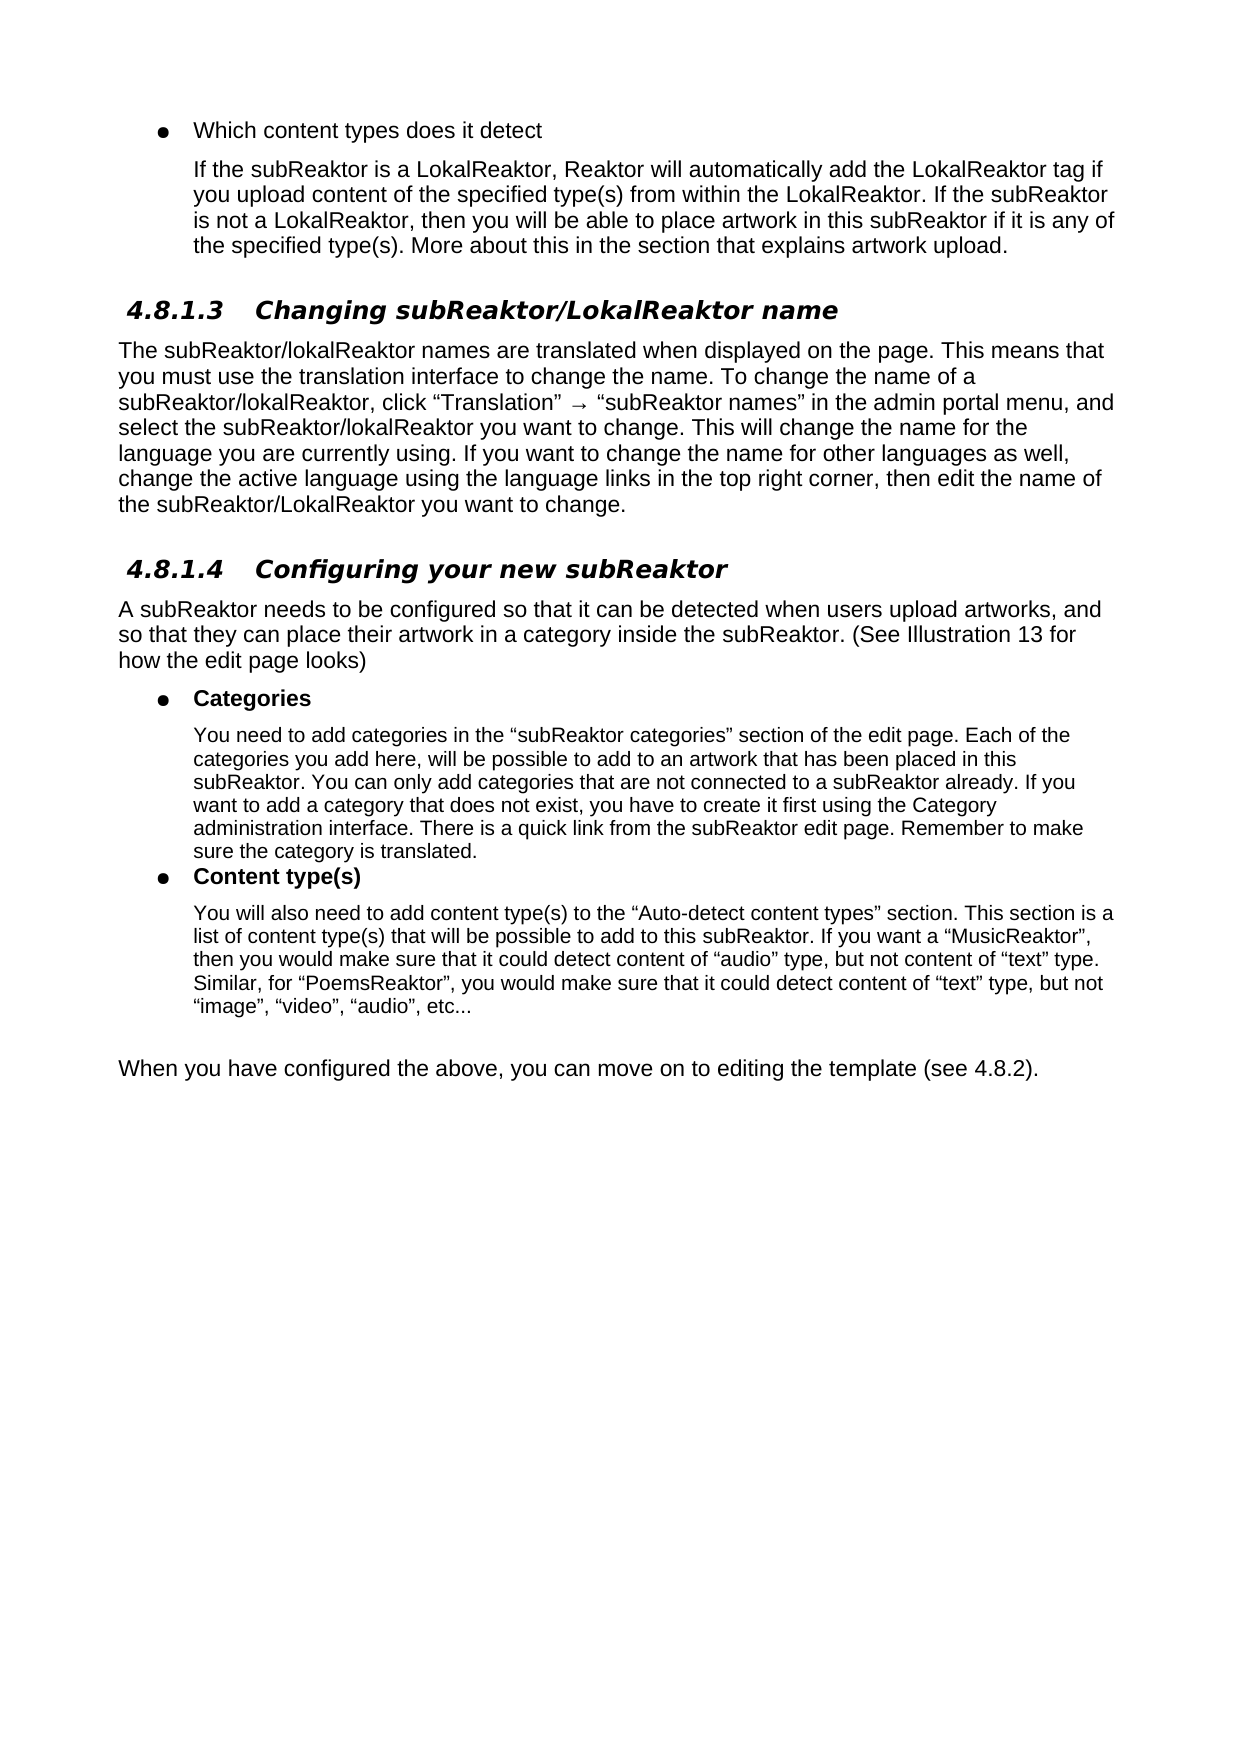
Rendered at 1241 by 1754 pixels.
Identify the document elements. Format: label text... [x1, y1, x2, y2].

list You will also need to add content type(s) to the “Auto-detect content types” section. This section is a list of content type(s) that will be possible to add to this subReaktor. If you want a “MusicReaktor”, then you would make sure that it could detect content of “audio” type, but not content of “text” type. Similar, for “PoemsReaktor”, you would make sure that it could detect content of “text” type, but not “image”, “video”, “audio”, etc... [156, 901, 1122, 1018]
list Which content types does it detect [156, 118, 1122, 144]
list You need to add categories in the “subReaktor categories” section of the edit page. Each of the categories you add here, will be possible to add to an artwork that has been placed in this subReaktor. You can only add categories that are not connected to a subReaktor already. If you want to add a category that does not exist, you have to create it first using the Category administration interface. There is a quick link from the subReaktor edit page. Remember to make sure the category is translated. [156, 724, 1122, 863]
text A subReaktor needs to be configured so that it can be detected when users upload artworks, and so that they can place their artwork in a category inside the subReaktor. (See Illustration 13 for how the edit page looks) [118, 596, 1122, 673]
list If the subReaktor is a LokalReaktor, Reaktor will automatically add the LokalReaktor tag if you upload content of the specified type(s) from within the LokalReaktor. If the subReaktor is not a LokalReaktor, then you will be able to place artwork in this subReaktor if it is any of the specified type(s). More about this in the section that explains artwork upload. [156, 156, 1122, 259]
list Categories [156, 686, 1122, 711]
list Content type(s) [156, 863, 1122, 889]
text When you have configured the above, you can move on to editing the template (see 4.7.5). [118, 1056, 1122, 1081]
subtitle Configuring your new subReaktor [118, 555, 1122, 584]
subtitle Changing subReaktor/LokalReaktor name [118, 296, 1122, 325]
text The subReaktor/lokalReaktor names are translated when displayed on the page. This means that you must use the translation interface to change the name. To change the name of a subReaktor/lokalReaktor, click “Translation” → “subReaktor names” in the admin portal menu, and select the subReaktor/lokalReaktor you want to change. This will change the name for the language you are currently using. If you want to change the name for other languages as well, change the active language using the language links in the top right corner, then edit the name of the subReaktor/LokalReaktor you want to change. [118, 338, 1122, 517]
